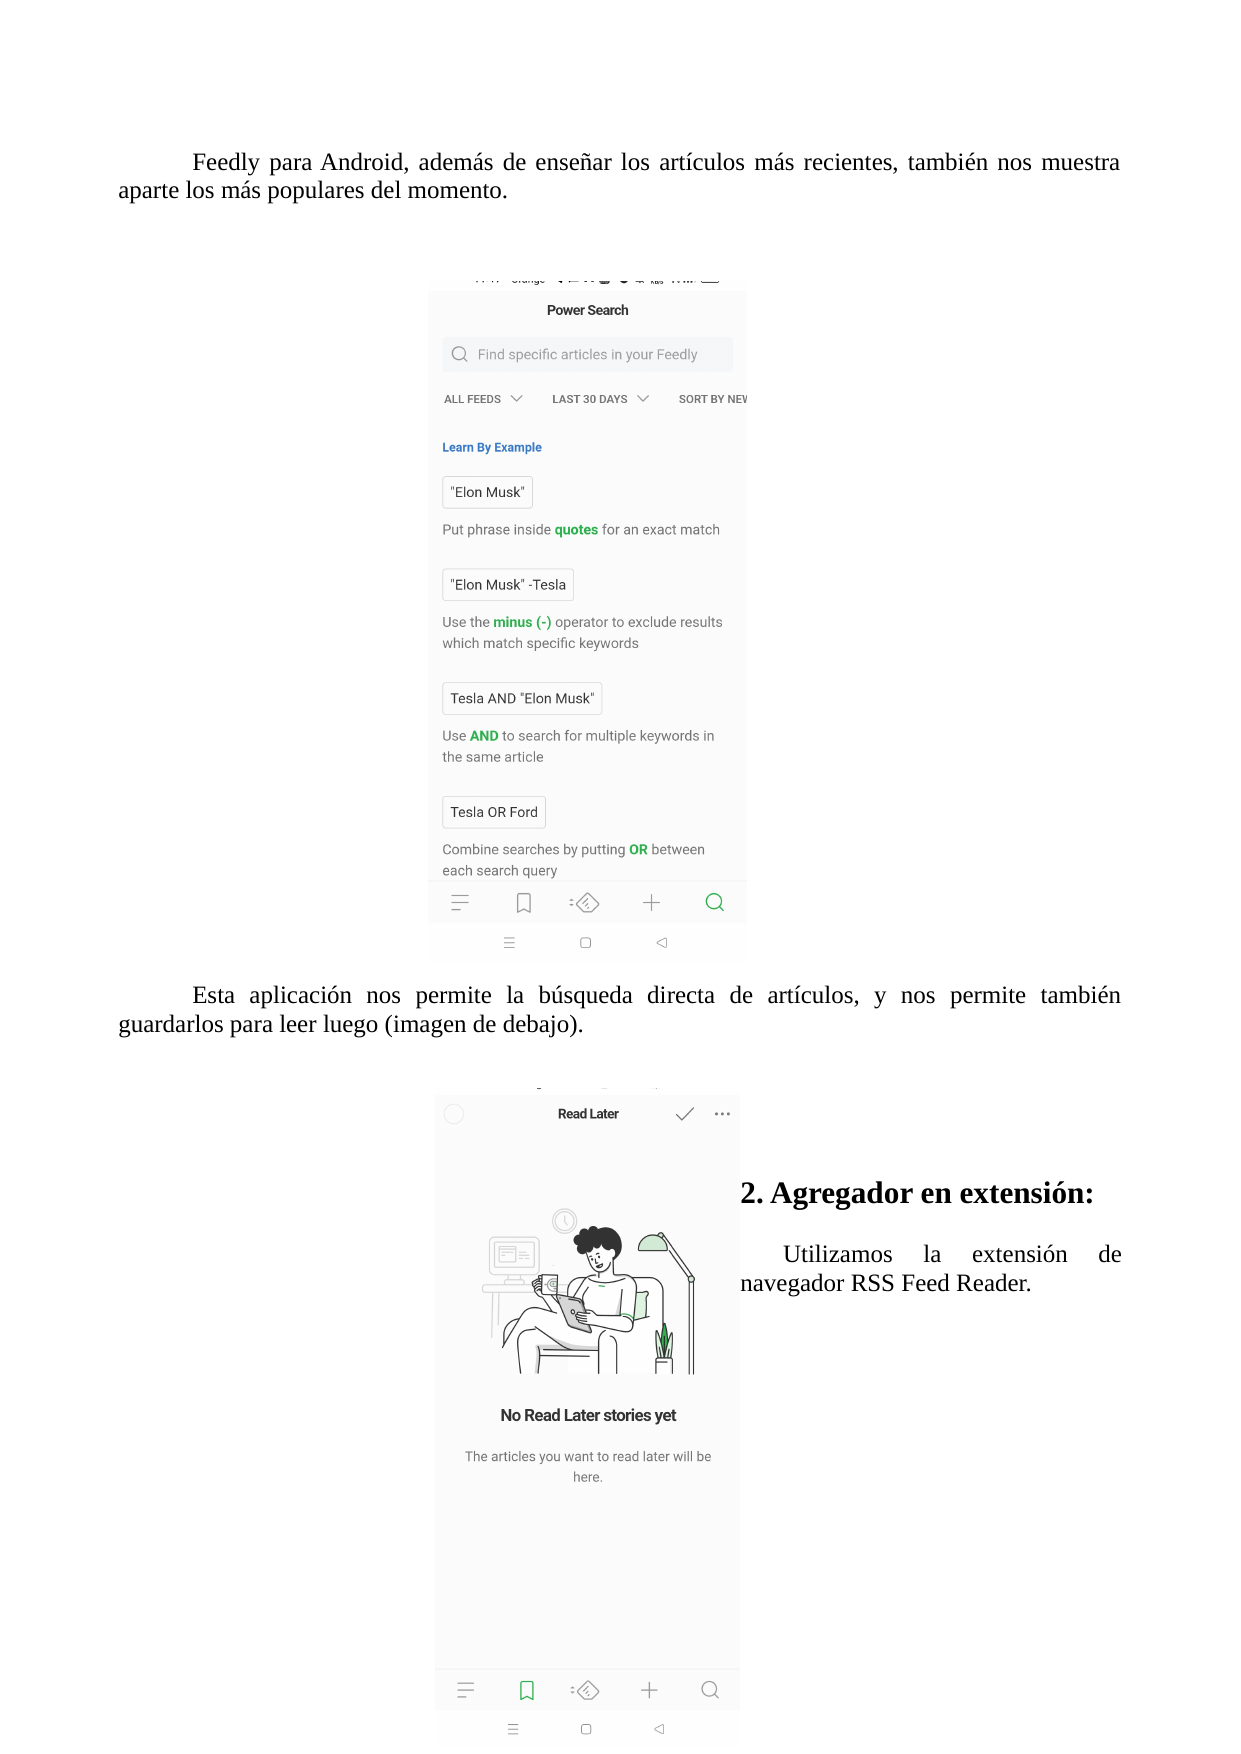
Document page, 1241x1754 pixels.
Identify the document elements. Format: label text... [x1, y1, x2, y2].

text Esta aplicación nos permite la búsqueda directa de artículos, y nos permite también guardarlos para leer luego (imagen de debajo). [118, 233, 1122, 1038]
text Feedly para Android, además de enseñar los artículos más recientes, también nos muestra aparte los más populares del momento. [118, 147, 1122, 204]
text 2. Agregador en extensión: [118, 1067, 1122, 1211]
text Utilizamos la extensión de navegador RSS Feed Reader. [741, 1239, 1122, 1297]
picture [435, 1088, 741, 1748]
picture [428, 281, 747, 962]
text [118, 1239, 435, 1297]
